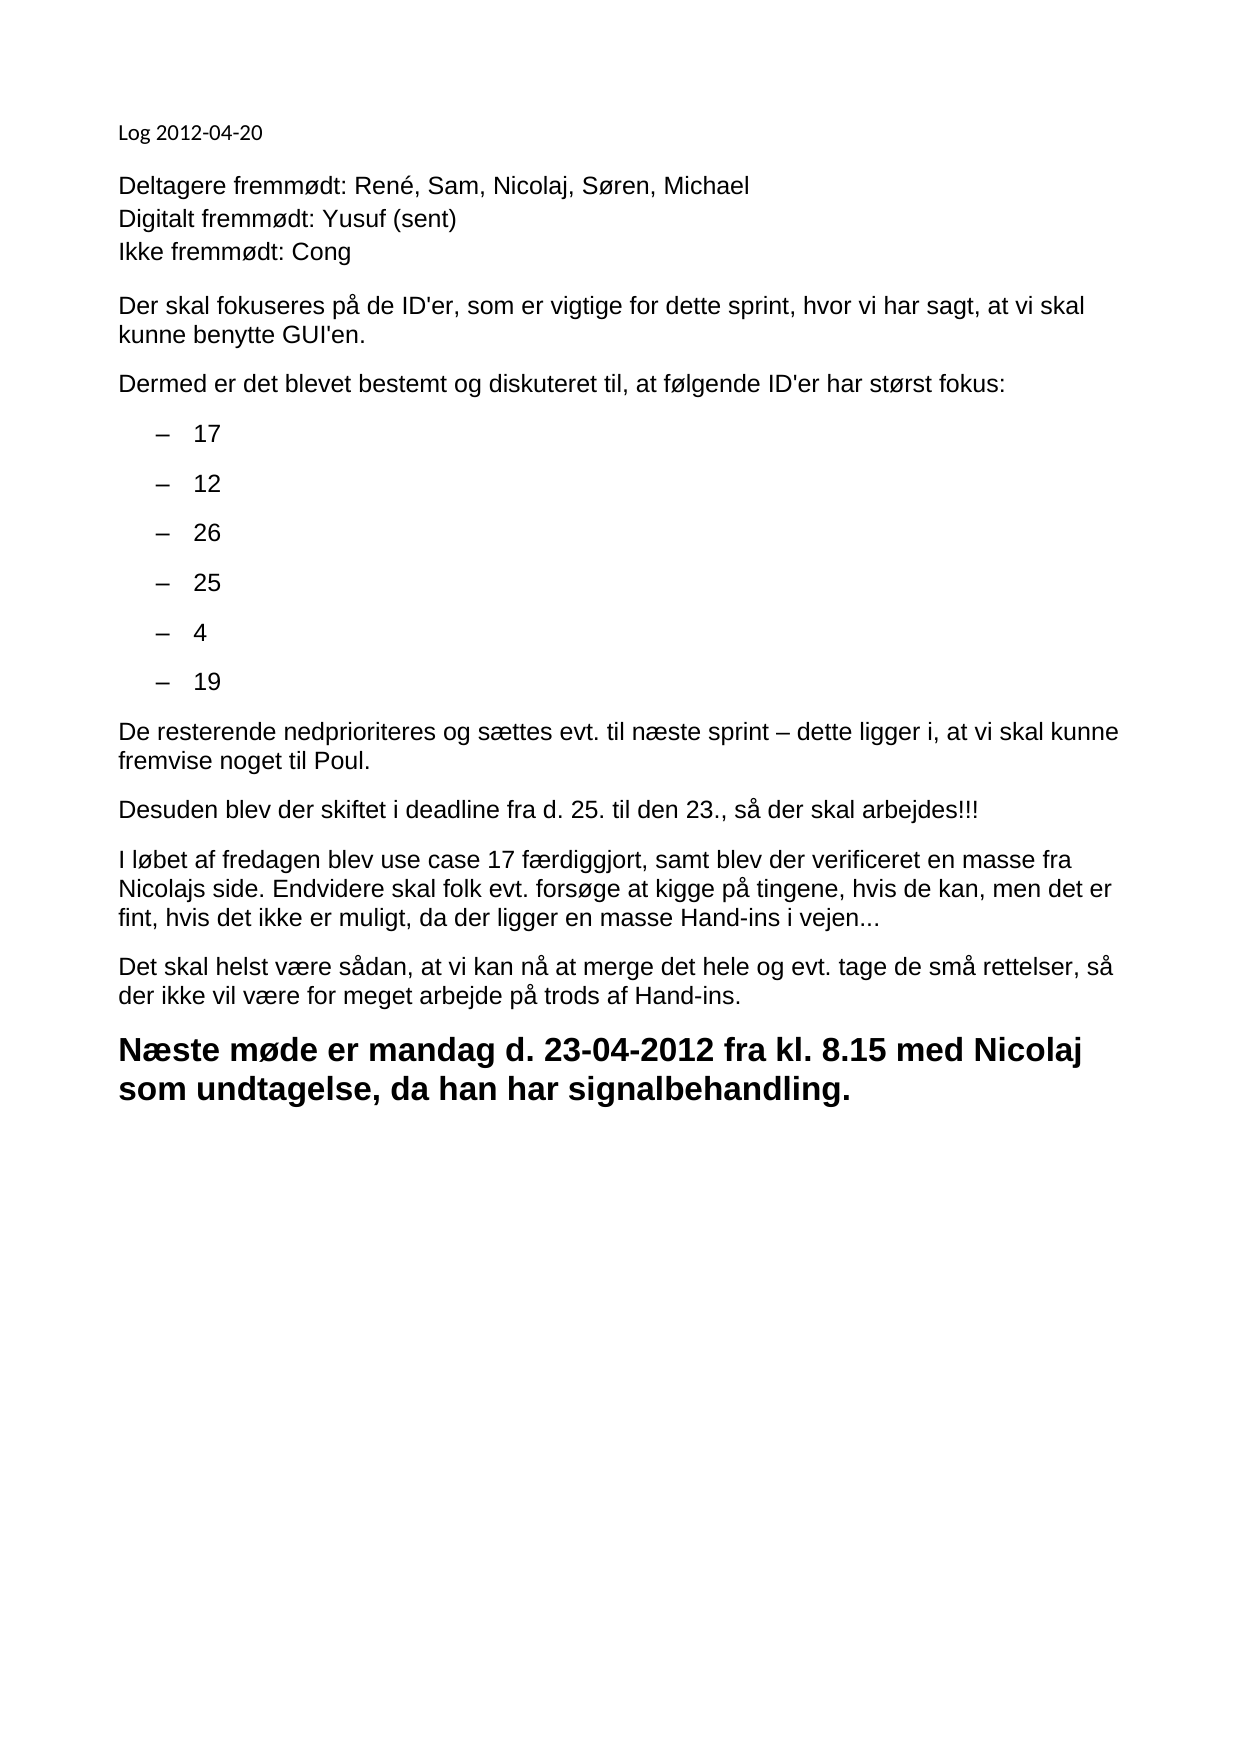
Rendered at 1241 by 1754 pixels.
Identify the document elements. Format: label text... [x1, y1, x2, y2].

list 4 [156, 618, 1122, 647]
text Næste møde er mandag d. 23-04-2012 fra kl. 8.15 med Nicolaj som undtagelse, da han har signalbehandling. [118, 1030, 1122, 1107]
text Deltagere fremmødt: René, Sam, Nicolaj, Søren, Michael Digitalt fremmødt: Yusuf (sent) Ikke fremmødt: Cong [118, 171, 1122, 266]
text De resterende nedprioriteres og sættes evt. til næste sprint – dette ligger i, at vi skal kunne fremvise noget til Poul. [118, 717, 1122, 774]
text Det skal helst være sådan, at vi kan nå at merge det hele og evt. tage de små rettelser, så der ikke vil være for meget arbejde på trods af Hand-ins. [118, 952, 1122, 1009]
text Der skal fokuseres på de ID'er, som er vigtige for dette sprint, hvor vi har sagt, at vi skal kunne benytte GUI'en. [118, 291, 1122, 348]
text Dermed er det blevet bestemt og diskuteret til, at følgende ID'er har størst fokus: [118, 369, 1122, 398]
list 19 [156, 667, 1122, 696]
text Desuden blev der skiftet i deadline fra d. 25. til den 23., så der skal arbejdes!!! [118, 795, 1122, 824]
text I løbet af fredagen blev use case 17 færdiggjort, samt blev der verificeret en masse fra Nicolajs side. Endvidere skal folk evt. forsøge at kigge på tingene, hvis de kan, men det er fint, hvis det ikke er muligt, da der ligger en masse Hand-ins i vejen... [118, 845, 1122, 931]
list 12 [156, 469, 1122, 497]
text Log 2012-04-20 [118, 118, 1122, 146]
list 17 [156, 419, 1122, 448]
list 26 [156, 518, 1122, 547]
list 25 [156, 568, 1122, 597]
